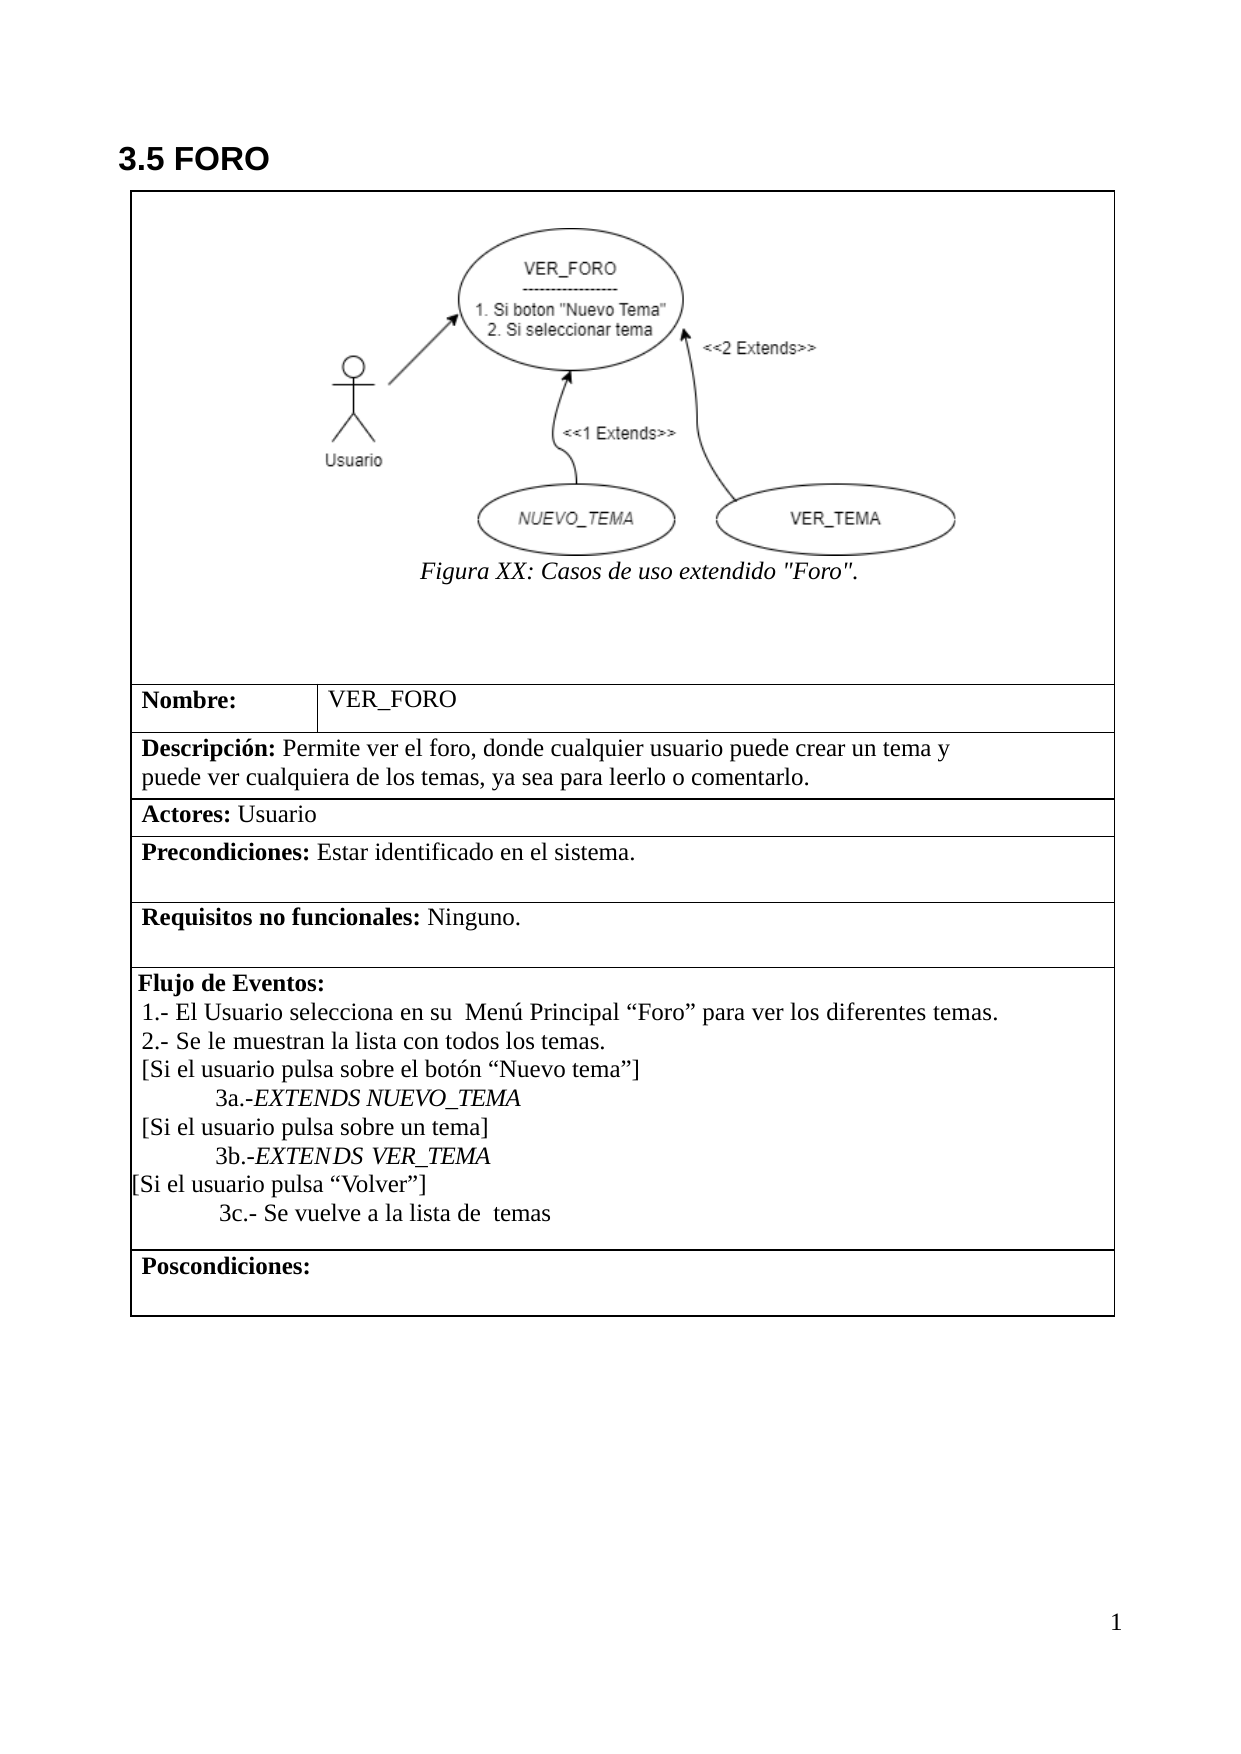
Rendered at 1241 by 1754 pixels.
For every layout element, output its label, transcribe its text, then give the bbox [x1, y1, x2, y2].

table_cell Poscondiciones: [132, 1251, 1114, 1315]
table_cell VER_FORO [318, 685, 1114, 732]
table_cell Descripción: Permite ver el foro, donde cualquier usuario puede crear un tema y puede ver cualquiera de los temas, ya sea para leerlo o comentarlo. [132, 733, 1114, 798]
table_header [132, 192, 1114, 683]
table_cell Requisitos no funcionales: Ninguno. [132, 903, 1114, 967]
table_cell Actores: Usuario [132, 800, 1114, 836]
picture [325, 228, 956, 556]
subtitle 3.5 FORO [118, 139, 1122, 177]
table_cell Nombre: [132, 685, 317, 732]
table_cell Precondiciones: Estar identificado en el sistema. [132, 837, 1114, 901]
table_cell Flujo de Eventos: 1.- El Usuario selecciona en su Menú Principal “Foro” para ver los diferentes temas. 2.- Se le muestran la lista con todos los temas. [Si el usuario pulsa sobre el botón “Nuevo tema”] 3a.-EXTENDS NUEVO_TEMA [Si el usuario pulsa sobre un tema] 3b.-E X T E N D S VER_TEMA [Si el usuario pulsa “Volver”] 3c.- Se vuelve a la lista de temas [132, 968, 1114, 1249]
